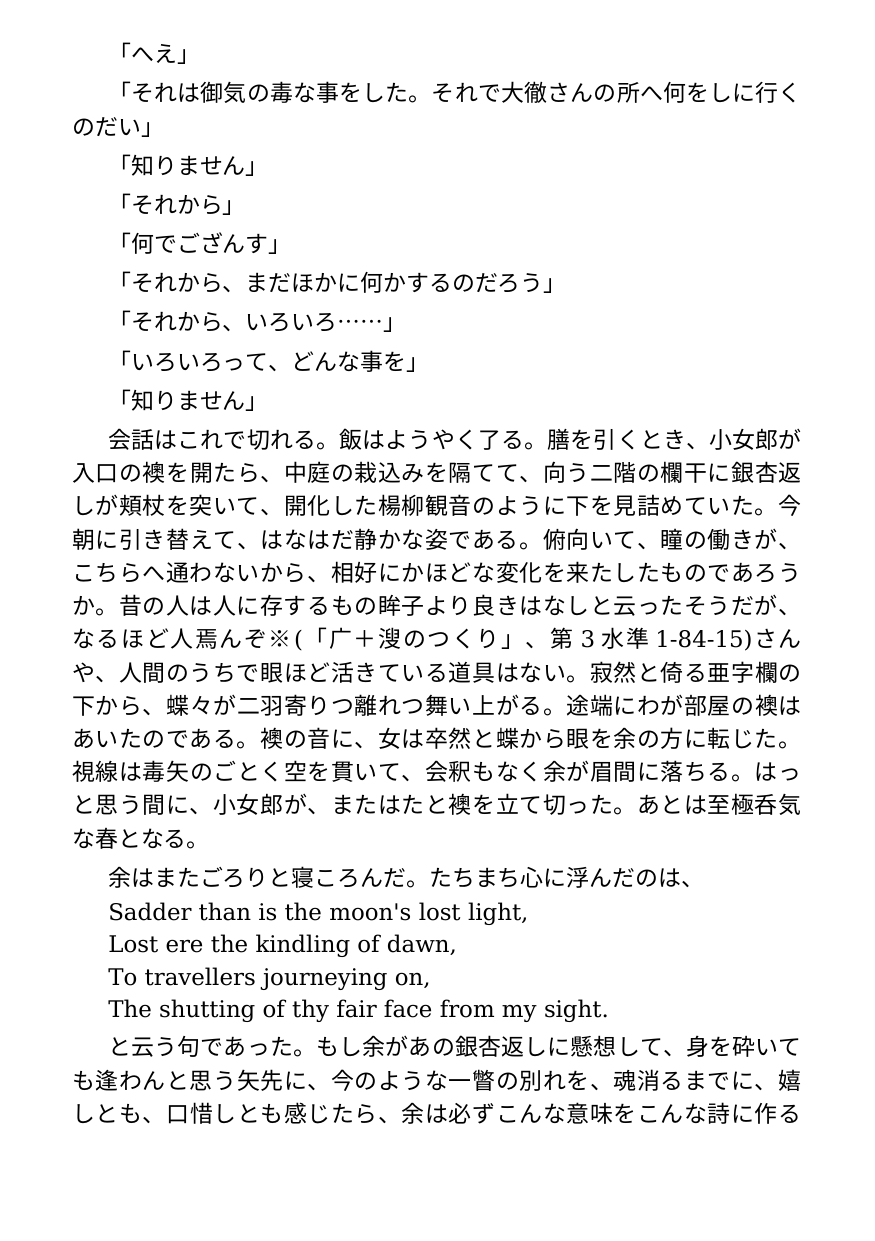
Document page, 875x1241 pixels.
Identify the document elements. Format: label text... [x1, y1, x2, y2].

text Lost ere the kindling of dawn, [72, 931, 802, 958]
text 会話はこれで切れる。飯はようやく了る。膳を引くとき、小女郎が入口の襖を開たら、中庭の栽込みを隔てて、向う二階の欄干に銀杏返しが頬杖を突いて、開化した楊柳観音のように下を見詰めていた。今朝に引き替えて、はなはだ静かな姿である。俯向いて、瞳の働きが、こちらへ通わないから、相好にかほどな変化を来たしたものであろうか。昔の人は人に存するもの眸子より良きはなしと云ったそうだが、なるほど人焉んぞ※(「广＋溲のつくり」、第3水準1-84-15)さんや、人間のうちで眼ほど活きている道具はない。寂然と倚る亜字欄の下から、蝶々が二羽寄りつ離れつ舞い上がる。途端にわが部屋の襖はあいたのである。襖の音に、女は卒然と蝶から眼を余の方に転じた。視線は毒矢のごとく空を貫いて、会釈もなく余が眉間に落ちる。はっと思う間に、小女郎が、またはたと襖を立て切った。あとは至極呑気な春となる。 [72, 422, 802, 854]
text Sadder than is the moon's lost light, [72, 899, 802, 926]
text 「知りません」 [72, 148, 802, 181]
text 「それは御気の毒な事をした。それで大徹さんの所へ何をしに行くのだい」 [72, 75, 802, 142]
text To travellers journeying on, [72, 964, 802, 991]
text 「それから」 [72, 187, 802, 220]
text 「いろいろって、どんな事を」 [72, 343, 802, 377]
text 「それから、いろいろ……」 [72, 304, 802, 337]
text 余はまたごろりと寝ころんだ。たちまち心に浮んだのは、 [72, 860, 802, 893]
text 「何でござんす」 [72, 226, 802, 259]
text 「知りません」 [72, 383, 802, 416]
text と云う句であった。もし余があの銀杏返しに懸想して、身を砕いても逢わんと思う矢先に、今のような一瞥の別れを、魂消るまでに、嬉しとも、口惜しとも感じたら、余は必ずこんな意味をこんな詩に作る [72, 1029, 802, 1129]
text 「それから、まだほかに何かするのだろう」 [72, 265, 802, 298]
text The shutting of thy fair face from my sight. [72, 997, 802, 1023]
text 「へえ」 [72, 36, 802, 69]
